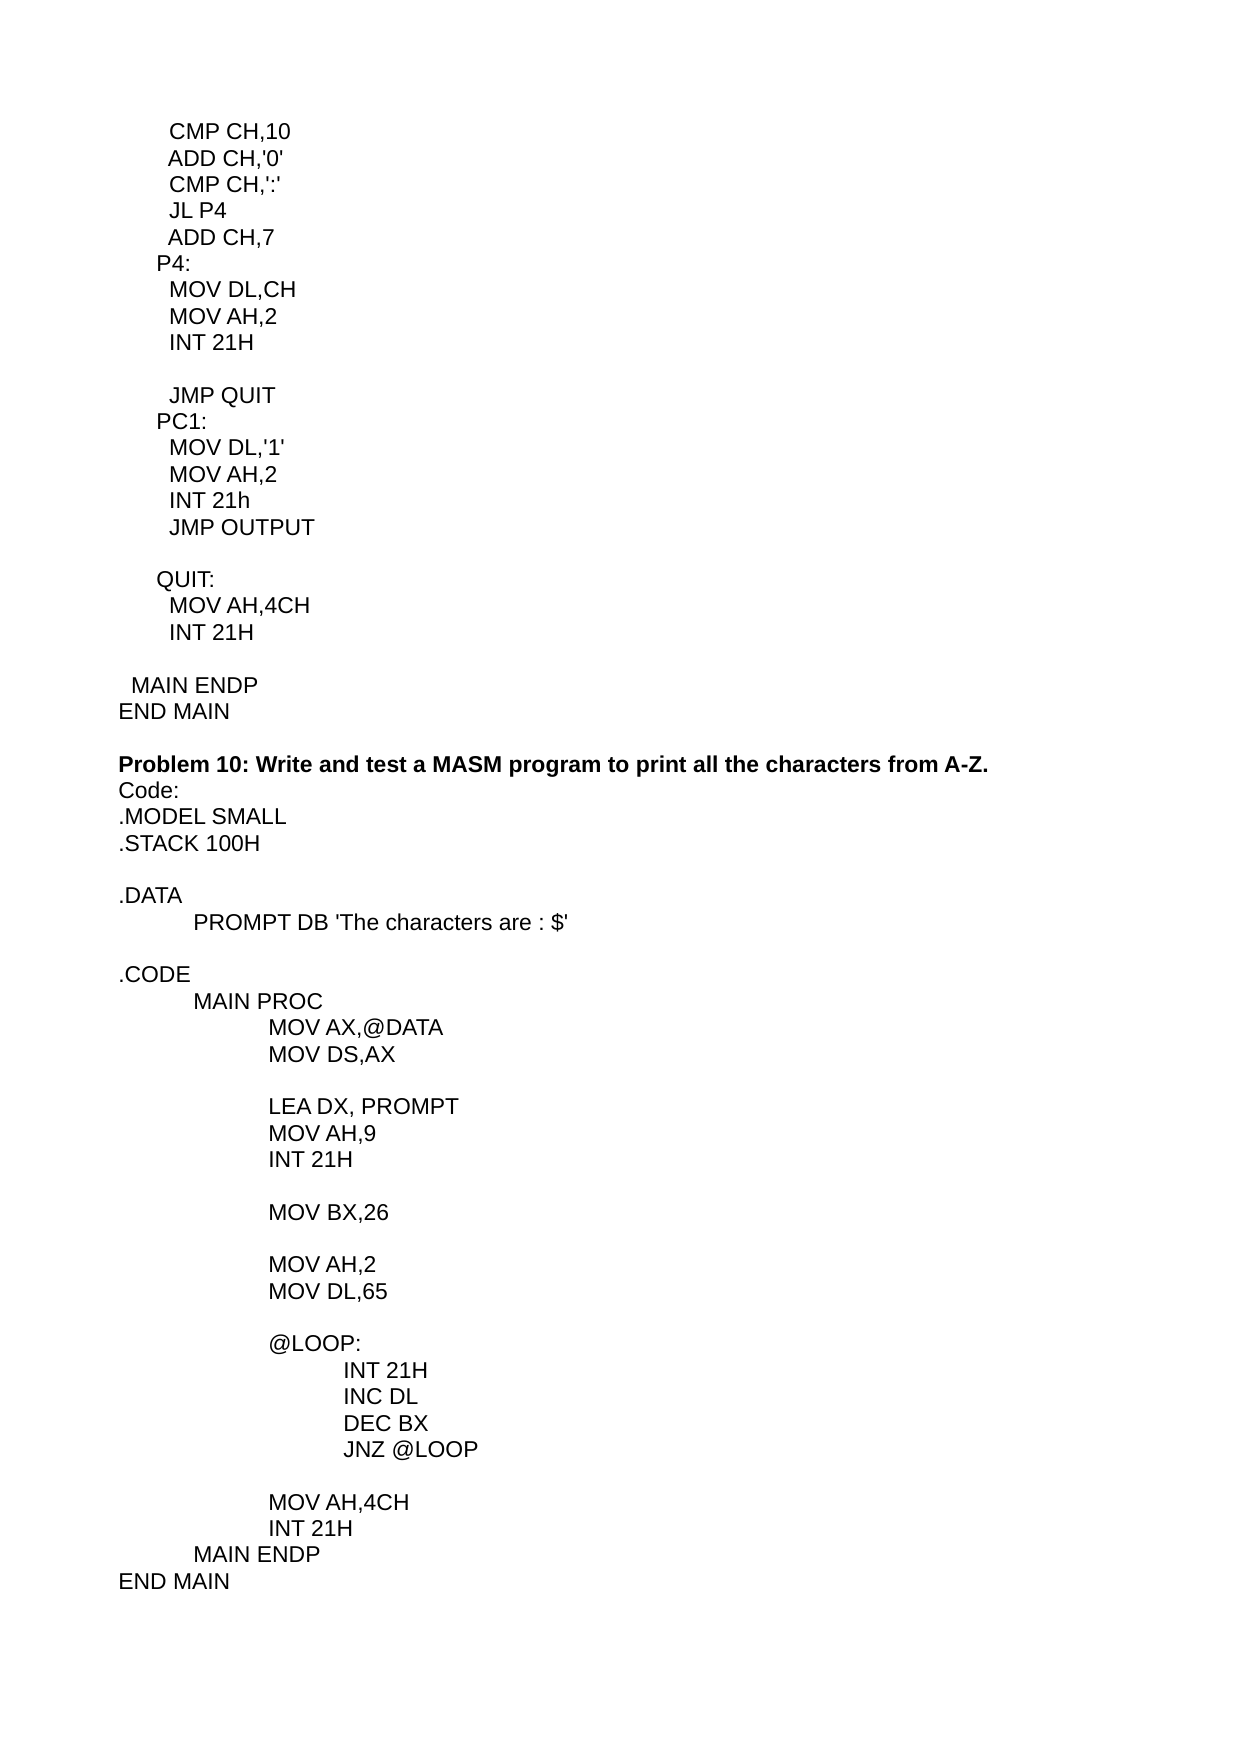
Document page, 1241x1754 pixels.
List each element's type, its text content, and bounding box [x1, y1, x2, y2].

text INT 21H [118, 1515, 1122, 1541]
text MOV DL,CH [118, 276, 1122, 303]
text MAIN ENDP [118, 672, 1122, 698]
text JMP QUIT [118, 382, 1122, 408]
text MOV DL,'1' [118, 434, 1122, 461]
text INC DL [118, 1383, 1122, 1409]
text MOV AH,2 [118, 303, 1122, 329]
text MOV DS,AX [118, 1041, 1122, 1067]
text .STACK 100H [118, 830, 1122, 856]
text ADD CH,'0' [118, 144, 1122, 171]
text INT 21h [118, 487, 1122, 513]
text Code: [118, 777, 1122, 803]
text MOV DL,65 [118, 1278, 1122, 1304]
text MAIN ENDP [118, 1541, 1122, 1568]
text PROMPT DB 'The characters are : $' [118, 909, 1122, 935]
text MOV AX,@DATA [118, 1014, 1122, 1041]
text MOV AH,9 [118, 1119, 1122, 1146]
text MAIN PROC [118, 988, 1122, 1014]
text INT 21H [118, 1146, 1122, 1172]
text CMP CH,':' [118, 171, 1122, 197]
text JMP OUTPUT [118, 513, 1122, 540]
text END MAIN [118, 1568, 1122, 1594]
text MOV AH,2 [118, 461, 1122, 487]
text @LOOP: [118, 1330, 1122, 1357]
text END MAIN [118, 698, 1122, 724]
text MOV AH,4CH [118, 592, 1122, 619]
text MOV BX,26 [118, 1199, 1122, 1225]
text INT 21H [118, 1357, 1122, 1383]
text P4: [118, 250, 1122, 276]
text ADD CH,7 [118, 223, 1122, 250]
text MOV AH,4CH [118, 1488, 1122, 1515]
text .CODE [118, 961, 1122, 988]
text PC1: [118, 408, 1122, 434]
text Problem 10: Write and test a MASM program to print all the characters from A-Z. [118, 751, 1122, 777]
text MOV AH,2 [118, 1251, 1122, 1278]
text QUIT: [118, 566, 1122, 592]
text JNZ @LOOP [118, 1436, 1122, 1462]
text .MODEL SMALL [118, 803, 1122, 830]
text JL P4 [118, 197, 1122, 223]
text .DATA [118, 882, 1122, 909]
text INT 21H [118, 329, 1122, 355]
text LEA DX, PROMPT [118, 1093, 1122, 1119]
text INT 21H [118, 619, 1122, 645]
text DEC BX [118, 1409, 1122, 1436]
text CMP CH,10 [118, 118, 1122, 144]
